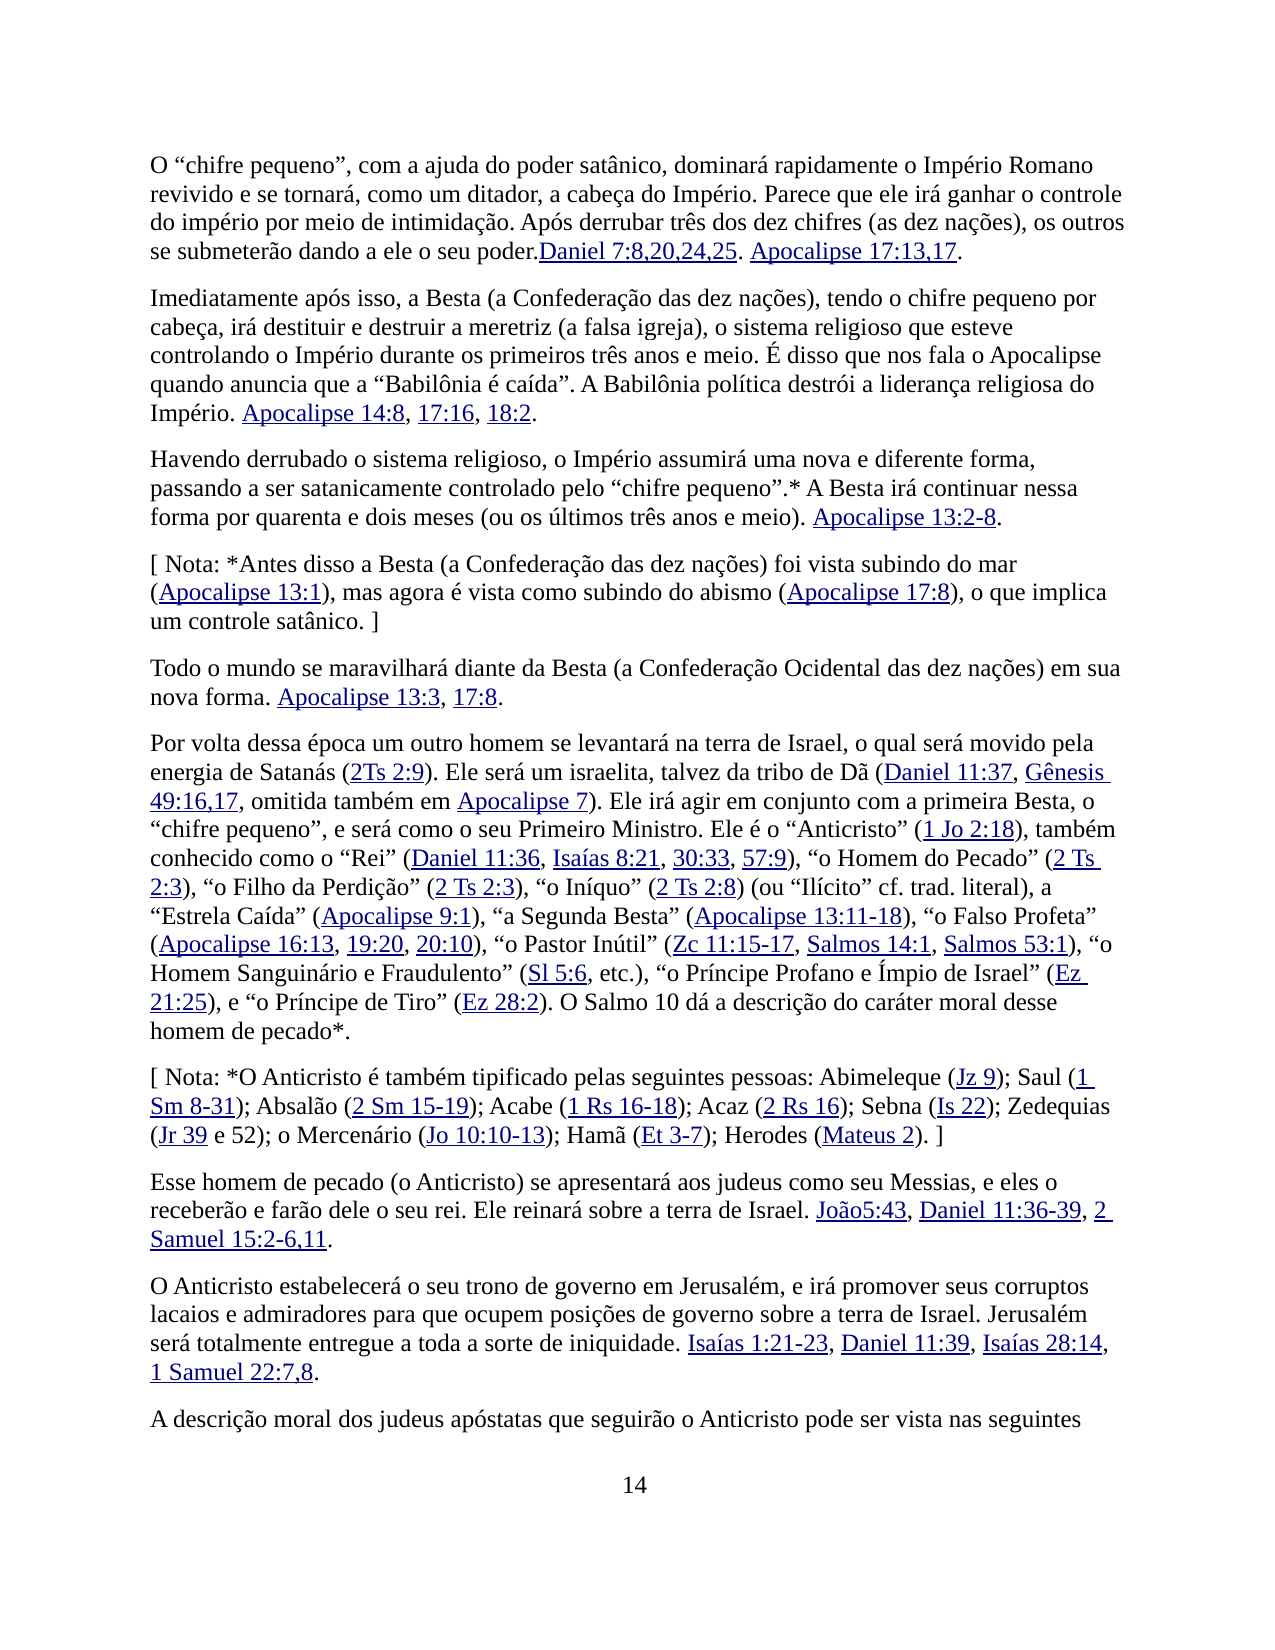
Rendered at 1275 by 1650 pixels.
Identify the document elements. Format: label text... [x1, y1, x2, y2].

text Havendo derrubado o sistema religioso, o Império assumirá uma nova e diferente forma, passando a ser satanicamente controlado pelo “chifre pequeno”.* A Besta irá continuar nessa forma por quarenta e dois meses (ou os últimos três anos e meio). Apocalipse 13:2-8. [150, 444, 1125, 531]
text Por volta dessa época um outro homem se levantará na terra de Israel, o qual será movido pela energia de Satanás (2Ts 2:9). Ele será um israelita, talvez da tribo de Dã (Daniel 11:37, Gênesis 49:16,17, omitida também em Apocalipse 7). Ele irá agir em conjunto com a primeira Besta, o “chifre pequeno”, e será como o seu Primeiro Ministro. Ele é o “Anticristo” (1 Jo 2:18), também conhecido como o “Rei” (Daniel 11:36, Isaías 8:21, 30:33, 57:9), “o Homem do Pecado” (2 Ts 2:3), “o Filho da Perdição” (2 Ts 2:3), “o Iníquo” (2 Ts 2:8) (ou “Ilícito” cf. trad. literal), a “Estrela Caída” (Apocalipse 9:1), “a Segunda Besta” (Apocalipse 13:11-18), “o Falso Profeta” (Apocalipse 16:13, 19:20, 20:10), “o Pastor Inútil” (Zc 11:15-17, Salmos 14:1, Salmos 53:1), “o Homem Sanguinário e Fraudulento” (Sl 5:6, etc.), “o Príncipe Profano e Ímpio de Israel” (Ez 21:25), e “o Príncipe de Tiro” (Ez 28:2). O Salmo 10 dá a descrição do caráter moral desse homem de pecado*. [150, 728, 1125, 1044]
text O “chifre pequeno”, com a ajuda do poder satânico, dominará rapidamente o Império Romano revivido e se tornará, como um ditador, a cabeça do Império. Parece que ele irá ganhar o controle do império por meio de intimidação. Após derrubar três dos dez chifres (as dez nações), os outros se submeterão dando a ele o seu poder.Daniel 7:8,20,24,25. Apocalipse 17:13,17. [150, 150, 1125, 265]
text A descrição moral dos judeus apóstatas que seguirão o Anticristo pode ser vista nas seguintes [150, 1404, 1125, 1432]
text Imediatamente após isso, a Besta (a Confederação das dez nações), tendo o chifre pequeno por cabeça, irá destituir e destruir a meretriz (a falsa igreja), o sistema religioso que esteve controlando o Império durante os primeiros três anos e meio. É disso que nos fala o Apocalipse quando anuncia que a “Babilônia é caída”. A Babilônia política destrói a liderança religiosa do Império. Apocalipse 14:8, 17:16, 18:2. [150, 283, 1125, 427]
text [ Nota: *O Anticristo é também tipificado pelas seguintes pessoas: Abimeleque (Jz 9); Saul (1 Sm 8-31); Absalão (2 Sm 15-19); Acabe (1 Rs 16-18); Acaz (2 Rs 16); Sebna (Is 22); Zedequias (Jr 39 e 52); o Mercenário (Jo 10:10-13); Hamã (Et 3-7); Herodes (Mateus 2). ] [150, 1062, 1125, 1149]
text Esse homem de pecado (o Anticristo) se apresentará aos judeus como seu Messias, e eles o receberão e farão dele o seu rei. Ele reinará sobre a terra de Israel. João5:43, Daniel 11:36-39, 2 Samuel 15:2-6,11. [150, 1167, 1125, 1253]
text Todo o mundo se maravilhará diante da Besta (a Confederação Ocidental das dez nações) em sua nova forma. Apocalipse 13:3, 17:8. [150, 653, 1125, 710]
text [ Nota: *Antes disso a Besta (a Confederação das dez nações) foi vista subindo do mar (Apocalipse 13:1), mas agora é vista como subindo do abismo (Apocalipse 17:8), o que implica um controle satânico. ] [150, 549, 1125, 635]
text O Anticristo estabelecerá o seu trono de governo em Jerusalém, e irá promover seus corruptos lacaios e admiradores para que ocupem posições de governo sobre a terra de Israel. Jerusalém será totalmente entregue a toda a sorte de iniquidade. Isaías 1:21-23, Daniel 11:39, Isaías 28:14, 1 Samuel 22:7,8. [150, 1271, 1125, 1386]
